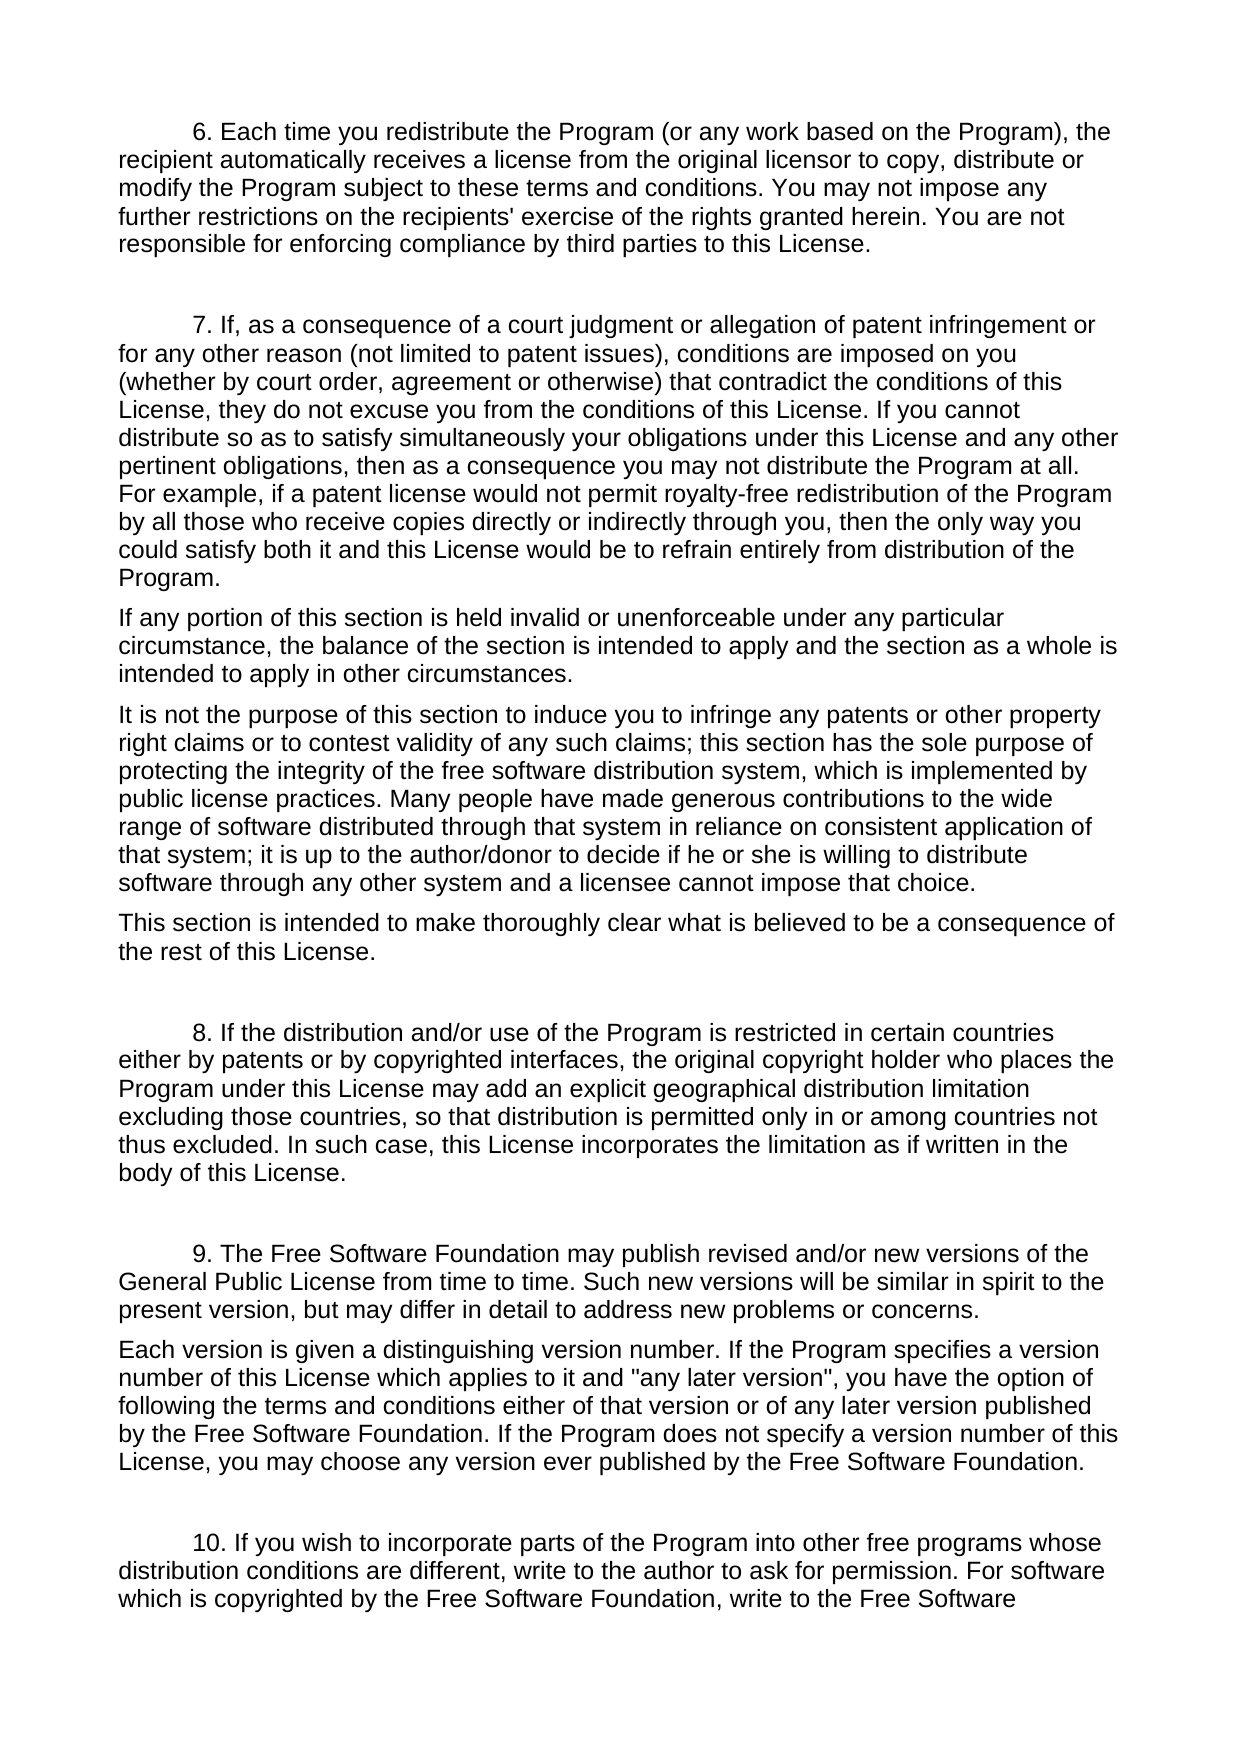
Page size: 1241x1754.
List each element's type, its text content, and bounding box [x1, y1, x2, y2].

text 6. Each time you redistribute the Program (or any work based on the Program), the recipient automatically receives a license from the original licensor to copy, distribute or modify the Program subject to these terms and conditions. You may not impose any further restrictions on the recipients' exercise of the rights granted herein. You are not responsible for enforcing compliance by third parties to this License. [118, 118, 1122, 258]
text 10. If you wish to incorporate parts of the Program into other free programs whose distribution conditions are different, write to the author to ask for permission. For software which is copyrighted by the Free Software Foundation, write to the Free Software [118, 1529, 1122, 1613]
text 9. The Free Software Foundation may publish revised and/or new versions of the General Public License from time to time. Such new versions will be similar in spirit to the present version, but may differ in detail to address new problems or concerns. [118, 1239, 1122, 1323]
text 8. If the distribution and/or use of the Program is restricted in certain countries either by patents or by copyrighted interfaces, the original copyright holder who places the Program under this License may add an explicit geographical distribution limitation excluding those countries, so that distribution is permitted only in or among countries not thus excluded. In such case, this License incorporates the limitation as if written in the body of this License. [118, 1018, 1122, 1186]
text If any portion of this section is held invalid or unenforceable under any particular circumstance, the balance of the section is intended to apply and the section as a whole is intended to apply in other circumstances. [118, 604, 1122, 688]
text This section is intended to make thoroughly clear what is believed to be a consequence of the rest of this License. [118, 909, 1122, 965]
text 7. If, as a consequence of a court judgment or allegation of patent infringement or for any other reason (not limited to patent issues), conditions are imposed on you (whether by court order, agreement or otherwise) that contradict the conditions of this License, they do not excuse you from the conditions of this License. If you cannot distribute so as to satisfy simultaneously your obligations under this License and any other pertinent obligations, then as a consequence you may not distribute the Program at all. For example, if a patent license would not permit royalty-free redistribution of the Program by all those who receive copies directly or indirectly through you, then the only way you could satisfy both it and this License would be to refrain entirely from distribution of the Program. [118, 311, 1122, 591]
text Each version is given a distinguishing version number. If the Program specifies a version number of this License which applies to it and "any later version", you have the option of following the terms and conditions either of that version or of any later version published by the Free Software Foundation. If the Program does not specify a version number of this License, you may choose any version ever published by the Free Software Foundation. [118, 1336, 1122, 1476]
text It is not the purpose of this section to induce you to infringe any patents or other property right claims or to contest validity of any such claims; this section has the sole purpose of protecting the integrity of the free software distribution system, which is implemented by public license practices. Many people have made generous contributions to the wide range of software distributed through that system in reliance on consistent application of that system; it is up to the author/donor to decide if he or she is willing to distribute software through any other system and a licensee cannot impose that choice. [118, 701, 1122, 897]
